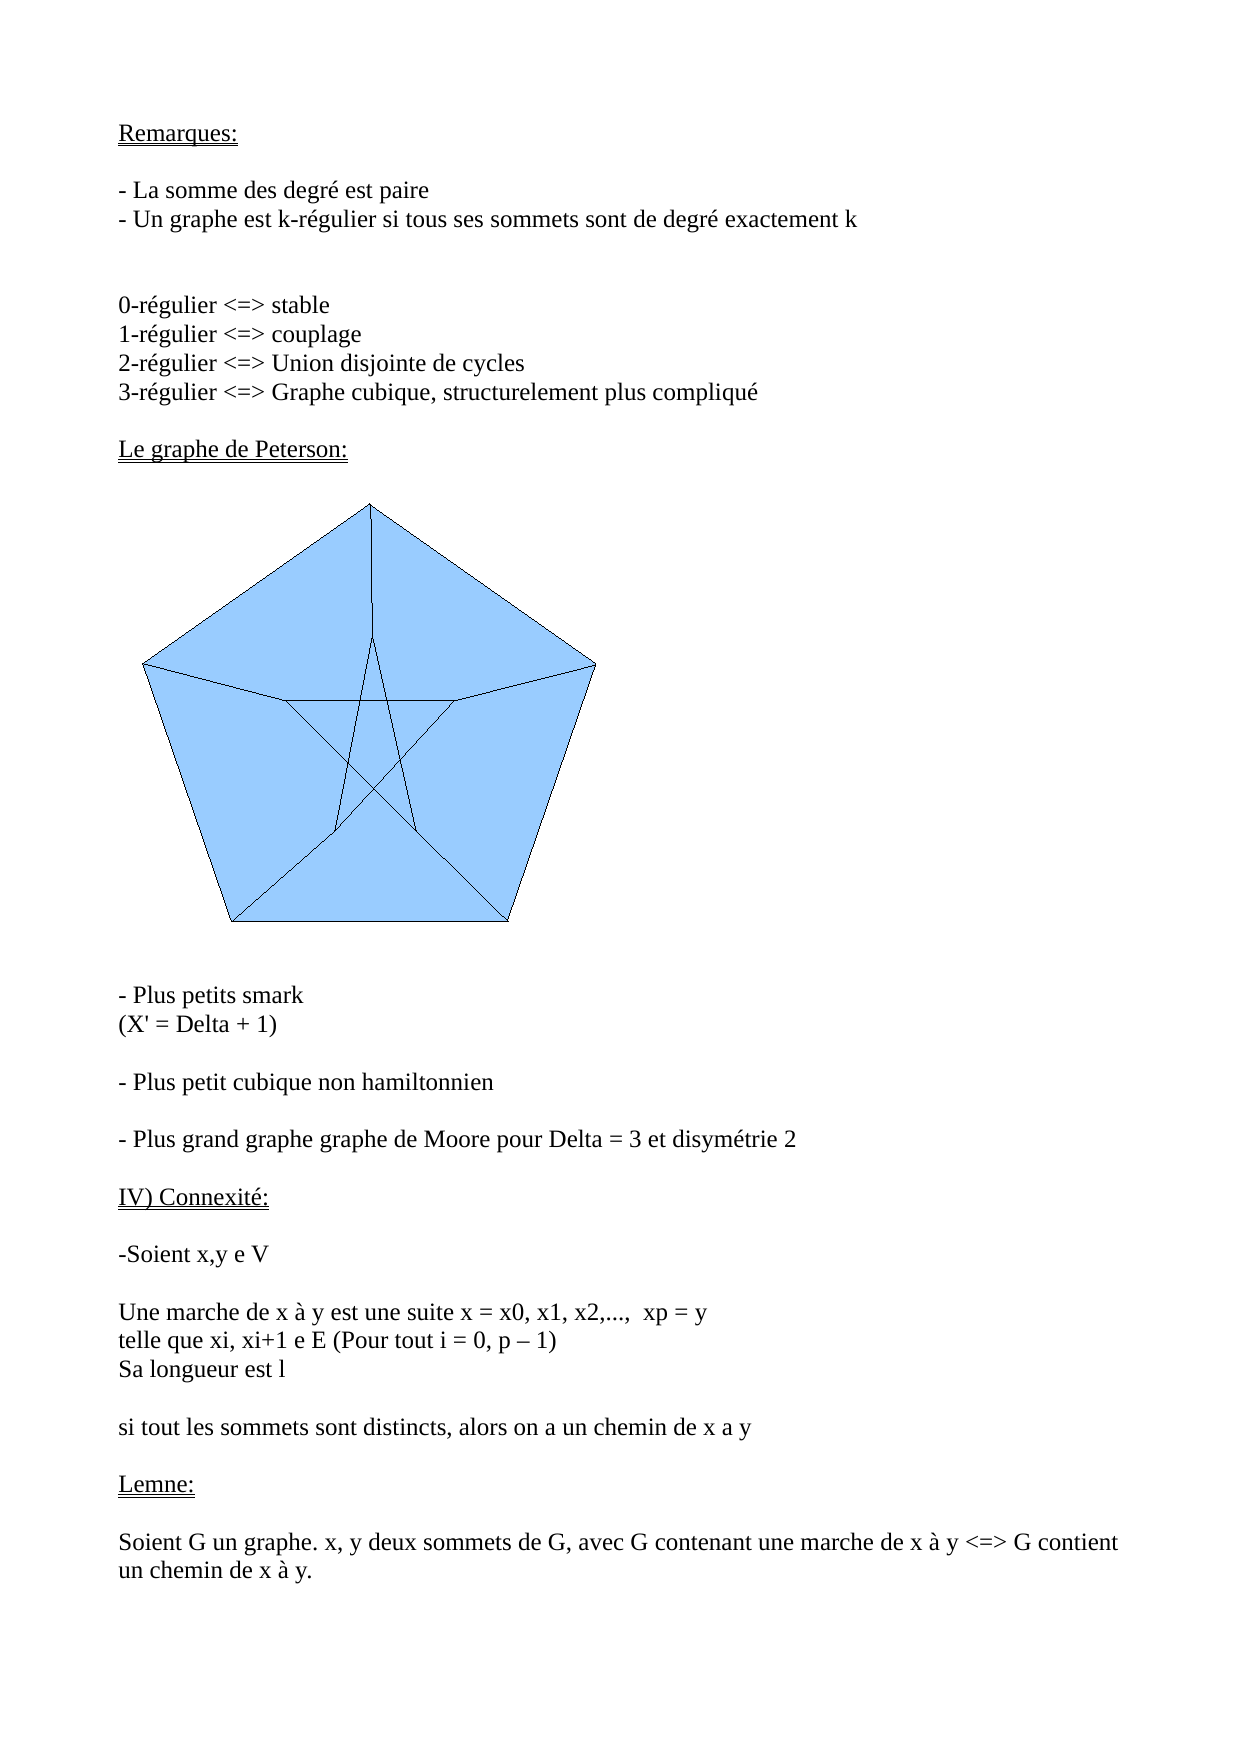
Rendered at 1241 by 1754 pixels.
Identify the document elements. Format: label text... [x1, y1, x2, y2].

text - Un graphe est k-régulier si tous ses sommets sont de degré exactement k [118, 204, 1122, 233]
text 1-régulier <=> couplage [118, 319, 1122, 348]
text IV) Connexité: [118, 1182, 1122, 1211]
text - Plus petits smark [118, 981, 1122, 1009]
text 2-régulier <=> Union disjointe de cycles [118, 348, 1122, 377]
text - La somme des degré est paire [118, 176, 1122, 204]
text 3-régulier <=> Graphe cubique, structurelement plus compliqué [118, 377, 1122, 406]
text (X' = Delta + 1) [118, 1009, 1122, 1038]
text - Plus petit cubique non hamiltonnien [118, 1067, 1122, 1096]
text Remarques: [118, 118, 1122, 147]
text Lemne: [118, 1469, 1122, 1498]
text si tout les sommets sont distincts, alors on a un chemin de x a y [118, 1412, 1122, 1441]
text Sa longueur est l [118, 1354, 1122, 1383]
text Le graphe de Peterson: [118, 434, 1122, 463]
text 0-régulier <=> stable [118, 291, 1122, 319]
text telle que xi, xi+1 e E (Pour tout i = 0, p – 1) [118, 1326, 1122, 1354]
text Soient G un graphe. x, y deux sommets de G, avec G contenant une marche de x à y <=> G contient un chemin de x à y. [118, 1527, 1122, 1584]
text -Soient x,y e V [118, 1239, 1122, 1268]
text Une marche de x à y est une suite x = x0, x1, x2,..., xp = y [118, 1297, 1122, 1326]
text - Plus grand graphe graphe de Moore pour Delta = 3 et disymétrie 2 [118, 1124, 1122, 1153]
